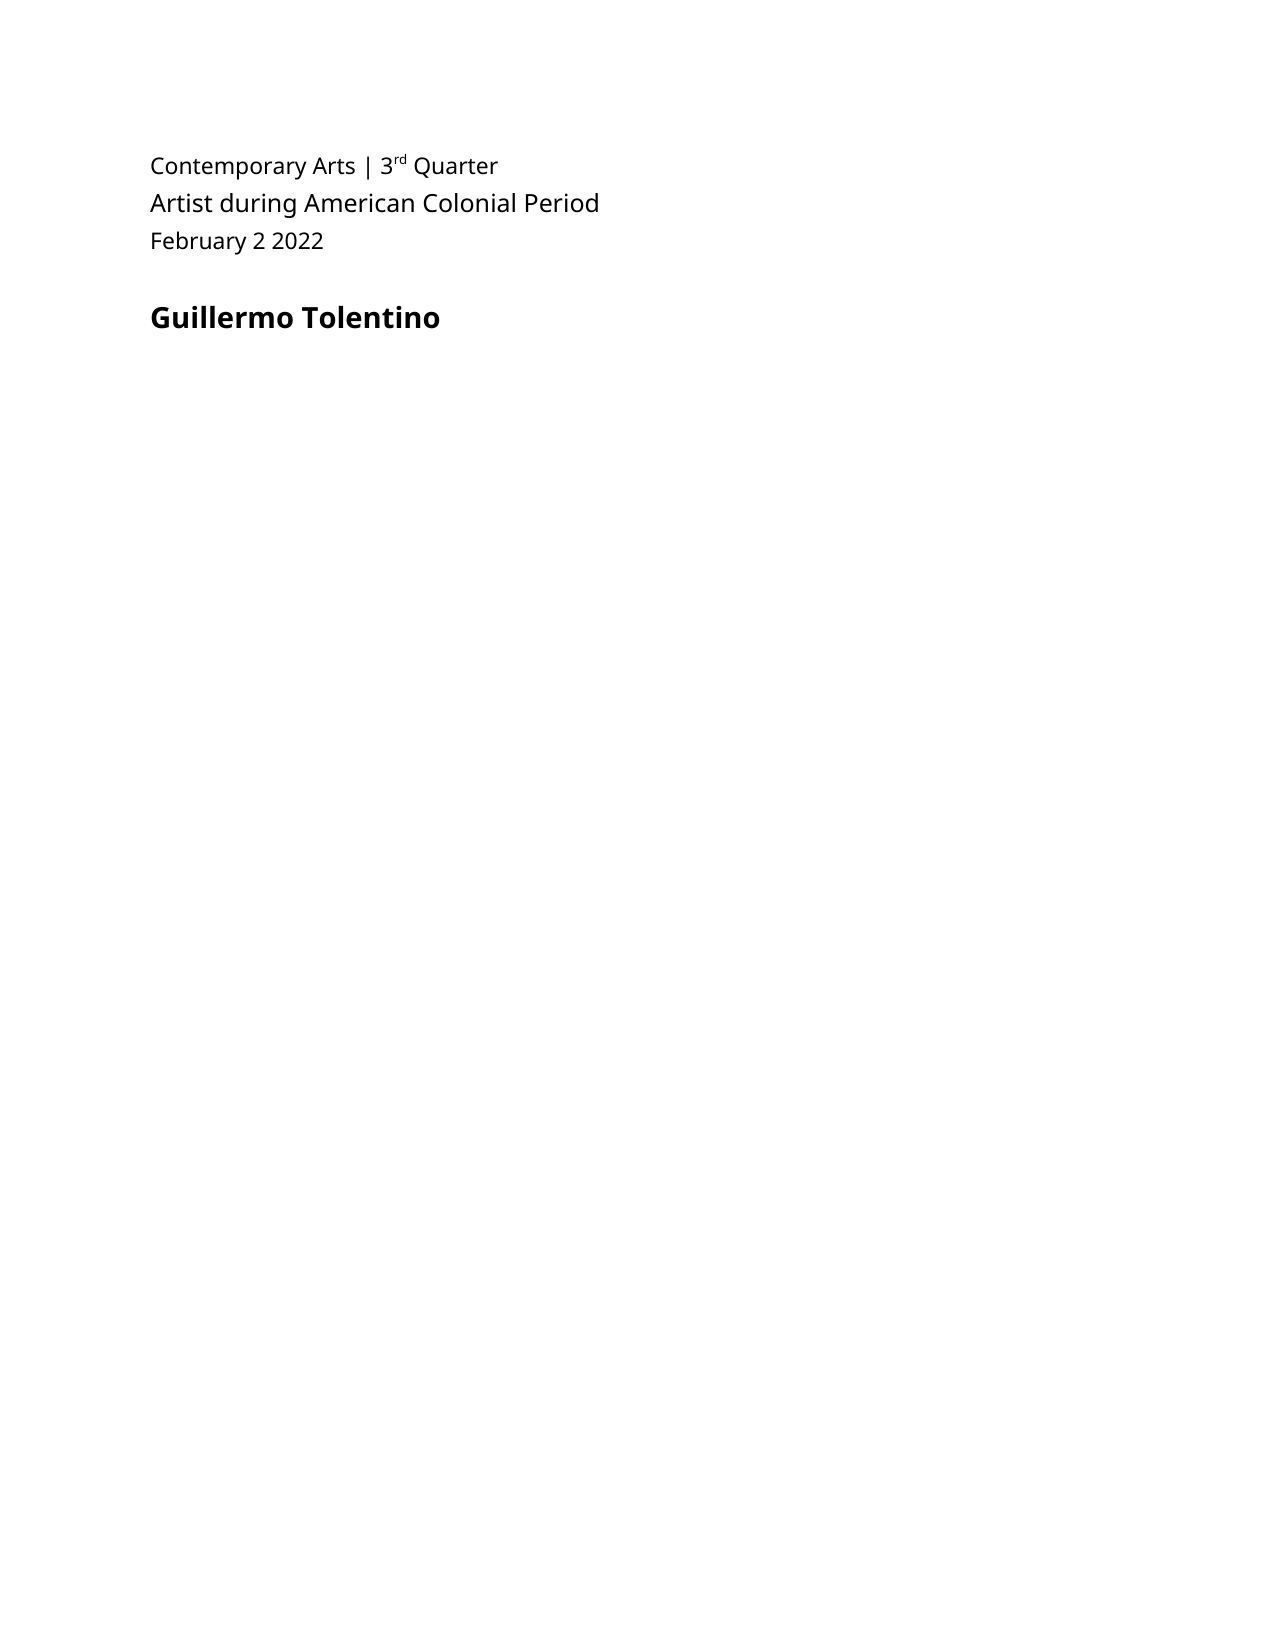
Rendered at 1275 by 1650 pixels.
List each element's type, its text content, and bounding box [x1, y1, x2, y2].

text February 2 2022 [150, 225, 1125, 256]
text Artist during American Colonial Period [150, 186, 1125, 220]
text Contemporary Arts | 3rd Quarter [150, 150, 1125, 181]
text Guillermo Tolentino [150, 297, 1125, 337]
